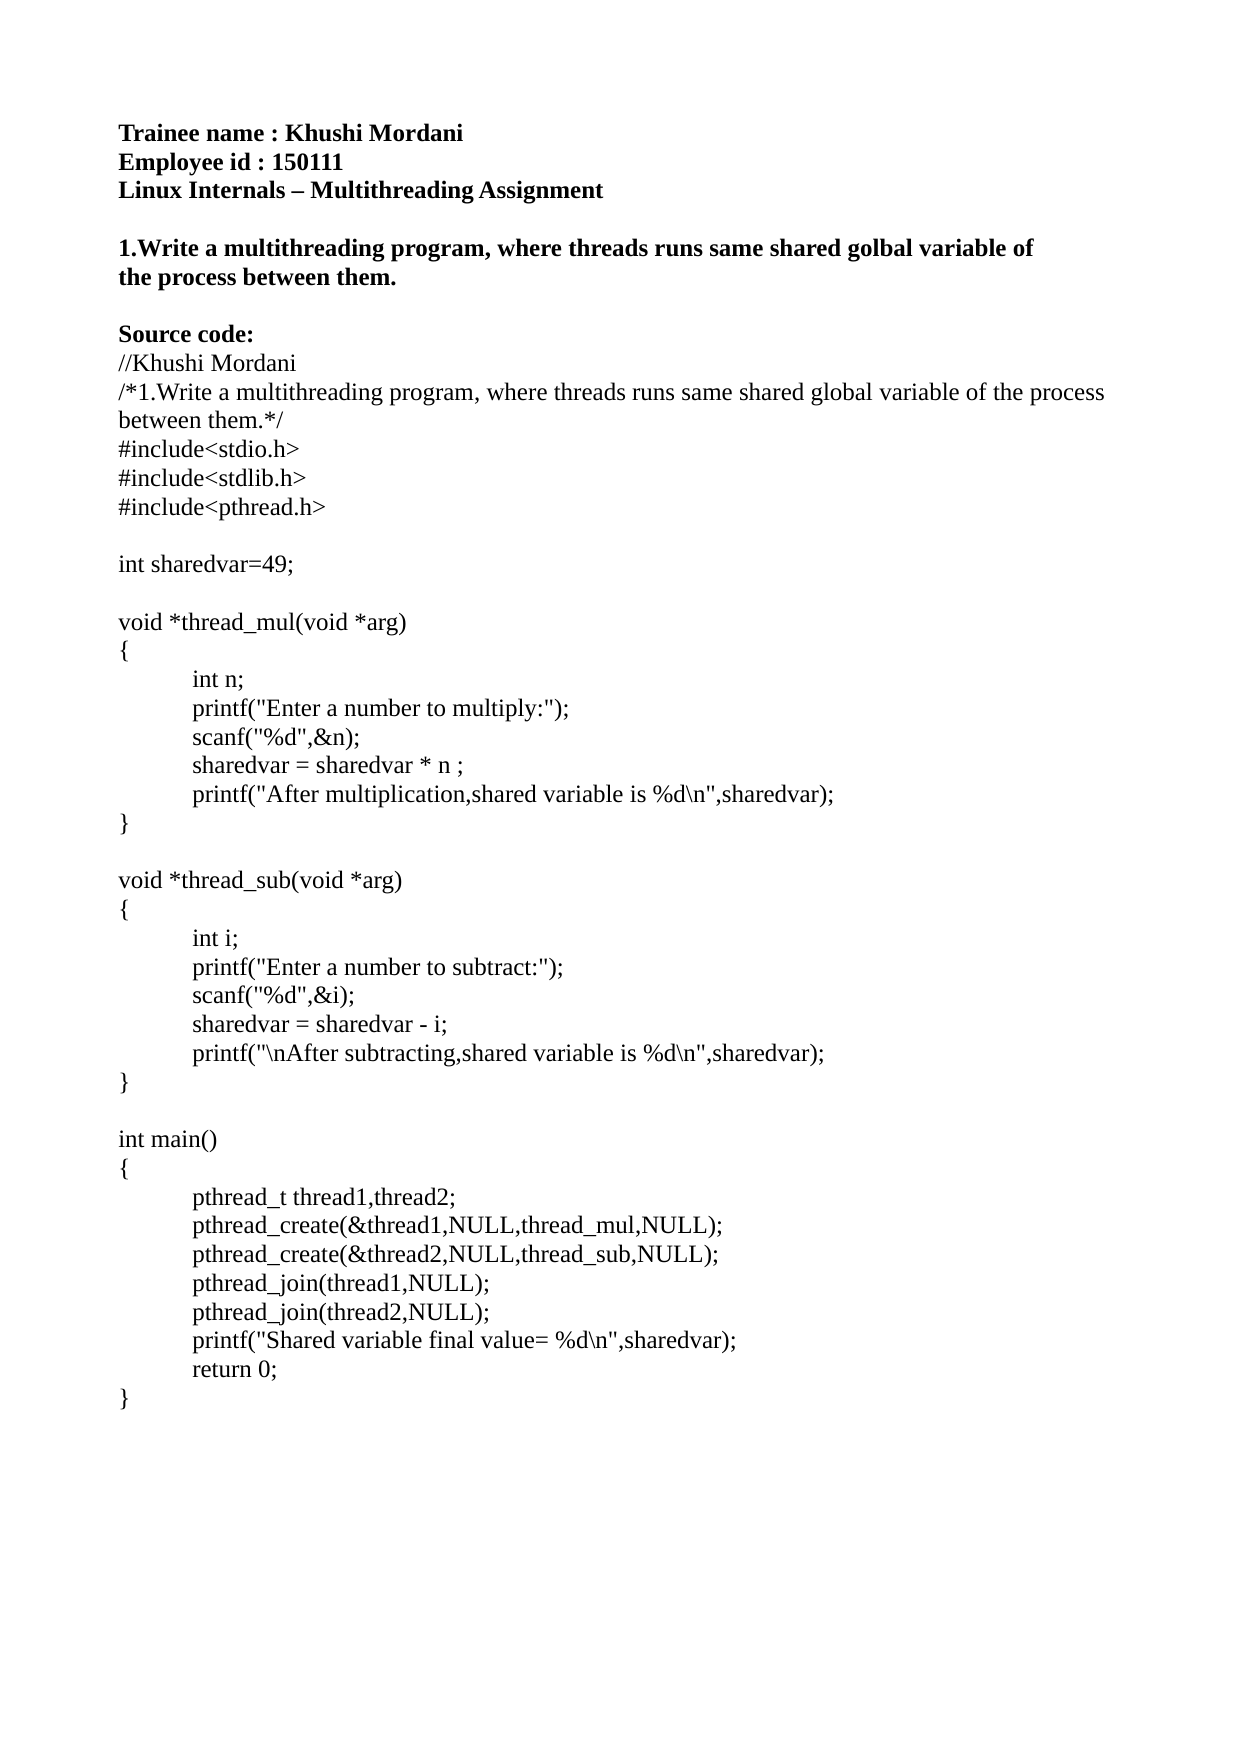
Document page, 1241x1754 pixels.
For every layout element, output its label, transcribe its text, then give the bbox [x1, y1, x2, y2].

text { [118, 894, 1122, 923]
text //Khushi Mordani [118, 348, 1122, 377]
text sharedvar = sharedvar * n ; [118, 751, 1122, 779]
text void *thread_mul(void *arg) [118, 607, 1122, 636]
text printf("Enter a number to multiply:"); [118, 693, 1122, 722]
text printf("Enter a number to subtract:"); [118, 952, 1122, 981]
text Linux Internals – Multithreading Assignment [118, 176, 1122, 204]
text pthread_create(&thread2,NULL,thread_sub,NULL); [118, 1239, 1122, 1268]
text 1.Write a multithreading program, where threads runs same shared golbal variable of [118, 233, 1122, 262]
text int i; [118, 923, 1122, 952]
text /*1.Write a multithreading program, where threads runs same shared global variable of the process between them.*/ [118, 377, 1122, 434]
text scanf("%d",&n); [118, 722, 1122, 751]
text the process between them. [118, 262, 1122, 291]
text #include<stdlib.h> [118, 463, 1122, 492]
text int sharedvar=49; [118, 549, 1122, 578]
text printf("Shared variable final value= %d\n",sharedvar); [118, 1326, 1122, 1354]
text pthread_join(thread1,NULL); [118, 1268, 1122, 1297]
text pthread_t thread1,thread2; [118, 1182, 1122, 1211]
text #include<pthread.h> [118, 492, 1122, 521]
text } [118, 808, 1122, 837]
text Employee id : 150111 [118, 147, 1122, 176]
text int n; [118, 664, 1122, 693]
text int main() [118, 1124, 1122, 1153]
text printf("\nAfter subtracting,shared variable is %d\n",sharedvar); [118, 1038, 1122, 1067]
text Trainee name : Khushi Mordani [118, 118, 1122, 147]
text scanf("%d",&i); [118, 981, 1122, 1009]
text } [118, 1067, 1122, 1096]
text { [118, 636, 1122, 664]
text void *thread_sub(void *arg) [118, 866, 1122, 894]
text return 0; [118, 1354, 1122, 1383]
text pthread_create(&thread1,NULL,thread_mul,NULL); [118, 1211, 1122, 1239]
text #include<stdio.h> [118, 434, 1122, 463]
text } [118, 1383, 1122, 1412]
text Source code: [118, 319, 1122, 348]
text pthread_join(thread2,NULL); [118, 1297, 1122, 1326]
text { [118, 1153, 1122, 1182]
text printf("After multiplication,shared variable is %d\n",sharedvar); [118, 779, 1122, 808]
text sharedvar = sharedvar - i; [118, 1009, 1122, 1038]
